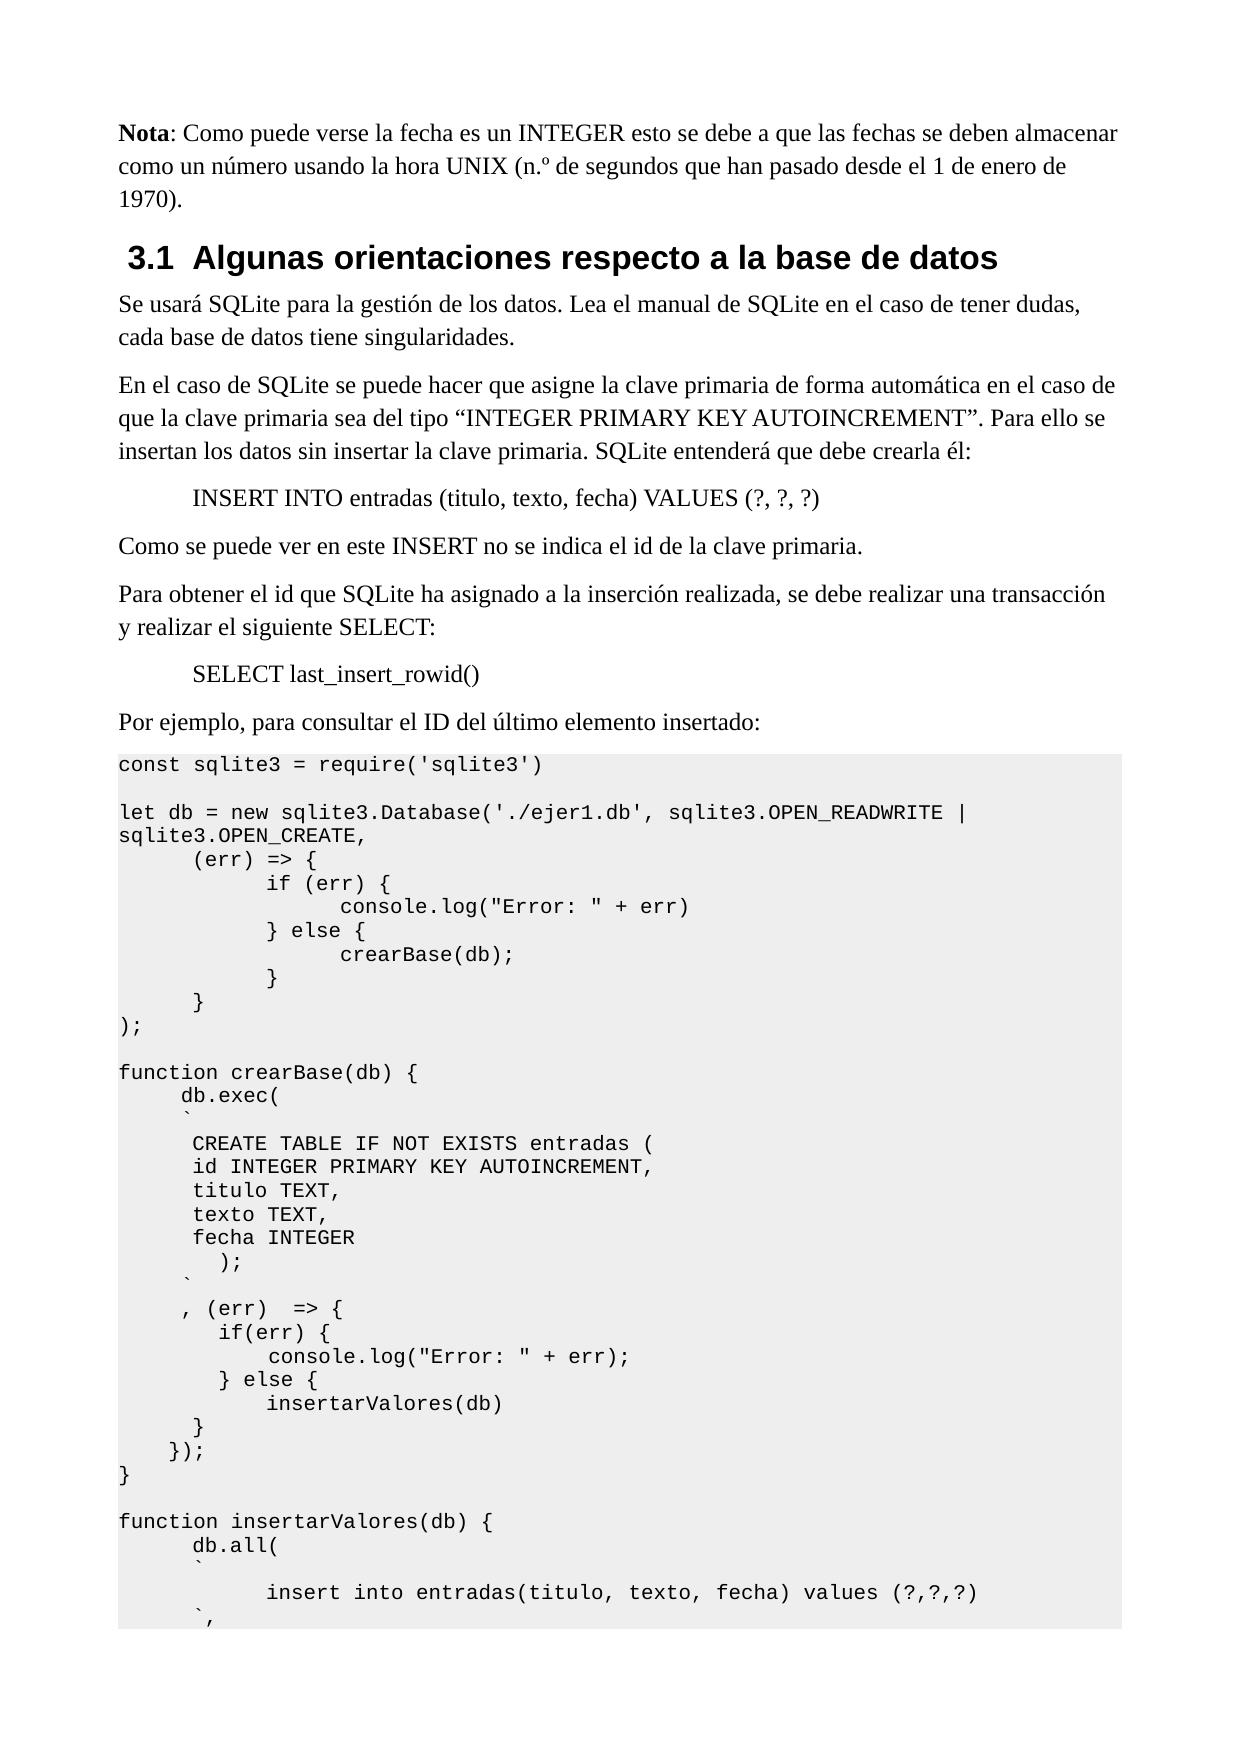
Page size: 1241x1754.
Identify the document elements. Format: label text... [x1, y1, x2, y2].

text function crearBase(db) { [118, 1062, 1122, 1086]
subtitle Algunas orientaciones respecto a la base de datos [118, 238, 1122, 277]
text fecha INTEGER [118, 1227, 1122, 1251]
text insertarValores(db) [118, 1393, 1122, 1417]
text if(err) { [118, 1322, 1122, 1346]
text (err) => { [118, 849, 1122, 873]
text const sqlite3 = require('sqlite3') [118, 754, 1122, 778]
text if (err) { [118, 873, 1122, 896]
text ` [118, 1109, 1122, 1133]
text } else { [118, 1369, 1122, 1393]
text console.log("Error: " + err); [118, 1346, 1122, 1369]
text Nota: Como puede verse la fecha es un INTEGER esto se debe a que las fechas se deben almacenar como un número usando la hora UNIX (n.º de segundos que han pasado desde el 1 de enero de 1970). [118, 118, 1122, 213]
text db.all( [118, 1535, 1122, 1558]
text }); [118, 1440, 1122, 1464]
text } [118, 991, 1122, 1014]
text CREATE TABLE IF NOT EXISTS entradas ( [118, 1133, 1122, 1156]
text texto TEXT, [118, 1204, 1122, 1227]
text insert into entradas(titulo, texto, fecha) values (?,?,?) [118, 1582, 1122, 1606]
text crearBase(db); [118, 944, 1122, 967]
text INSERT INTO entradas (titulo, texto, fecha) VALUES (?, ?, ?) [118, 483, 1122, 512]
text titulo TEXT, [118, 1180, 1122, 1204]
text Para obtener el id que SQLite ha asignado a la inserción realizada, se debe realizar una transacción y realizar el siguiente SELECT: [118, 579, 1122, 640]
text Por ejemplo, para consultar el ID del último elemento insertado: [118, 707, 1122, 736]
text ` [118, 1558, 1122, 1582]
text } else { [118, 920, 1122, 944]
text ); [118, 1251, 1122, 1275]
text console.log("Error: " + err) [118, 896, 1122, 920]
text Se usará SQLite para la gestión de los datos. Lea el manual de SQLite en el caso de tener dudas, cada base de datos tiene singularidades. [118, 289, 1122, 351]
text function insertarValores(db) { [118, 1511, 1122, 1535]
text } [118, 1417, 1122, 1440]
text db.exec( [118, 1086, 1122, 1109]
text SELECT last_insert_rowid() [118, 659, 1122, 688]
text let db = new sqlite3.Database('./ejer1.db', sqlite3.OPEN_READWRITE | sqlite3.OPEN_CREATE, [118, 802, 1122, 849]
text Como se puede ver en este INSERT no se indica el id de la clave primaria. [118, 531, 1122, 560]
text En el caso de SQLite se puede hacer que asigne la clave primaria de forma automática en el caso de que la clave primaria sea del tipo “INTEGER PRIMARY KEY AUTOINCREMENT”. Para ello se insertan los datos sin insertar la clave primaria. SQLite entenderá que debe crearla él: [118, 370, 1122, 464]
text , (err) => { [118, 1298, 1122, 1322]
text `, [118, 1606, 1122, 1629]
text } [118, 967, 1122, 991]
text } [118, 1464, 1122, 1487]
text ` [118, 1275, 1122, 1298]
text ); [118, 1014, 1122, 1038]
text id INTEGER PRIMARY KEY AUTOINCREMENT, [118, 1156, 1122, 1180]
